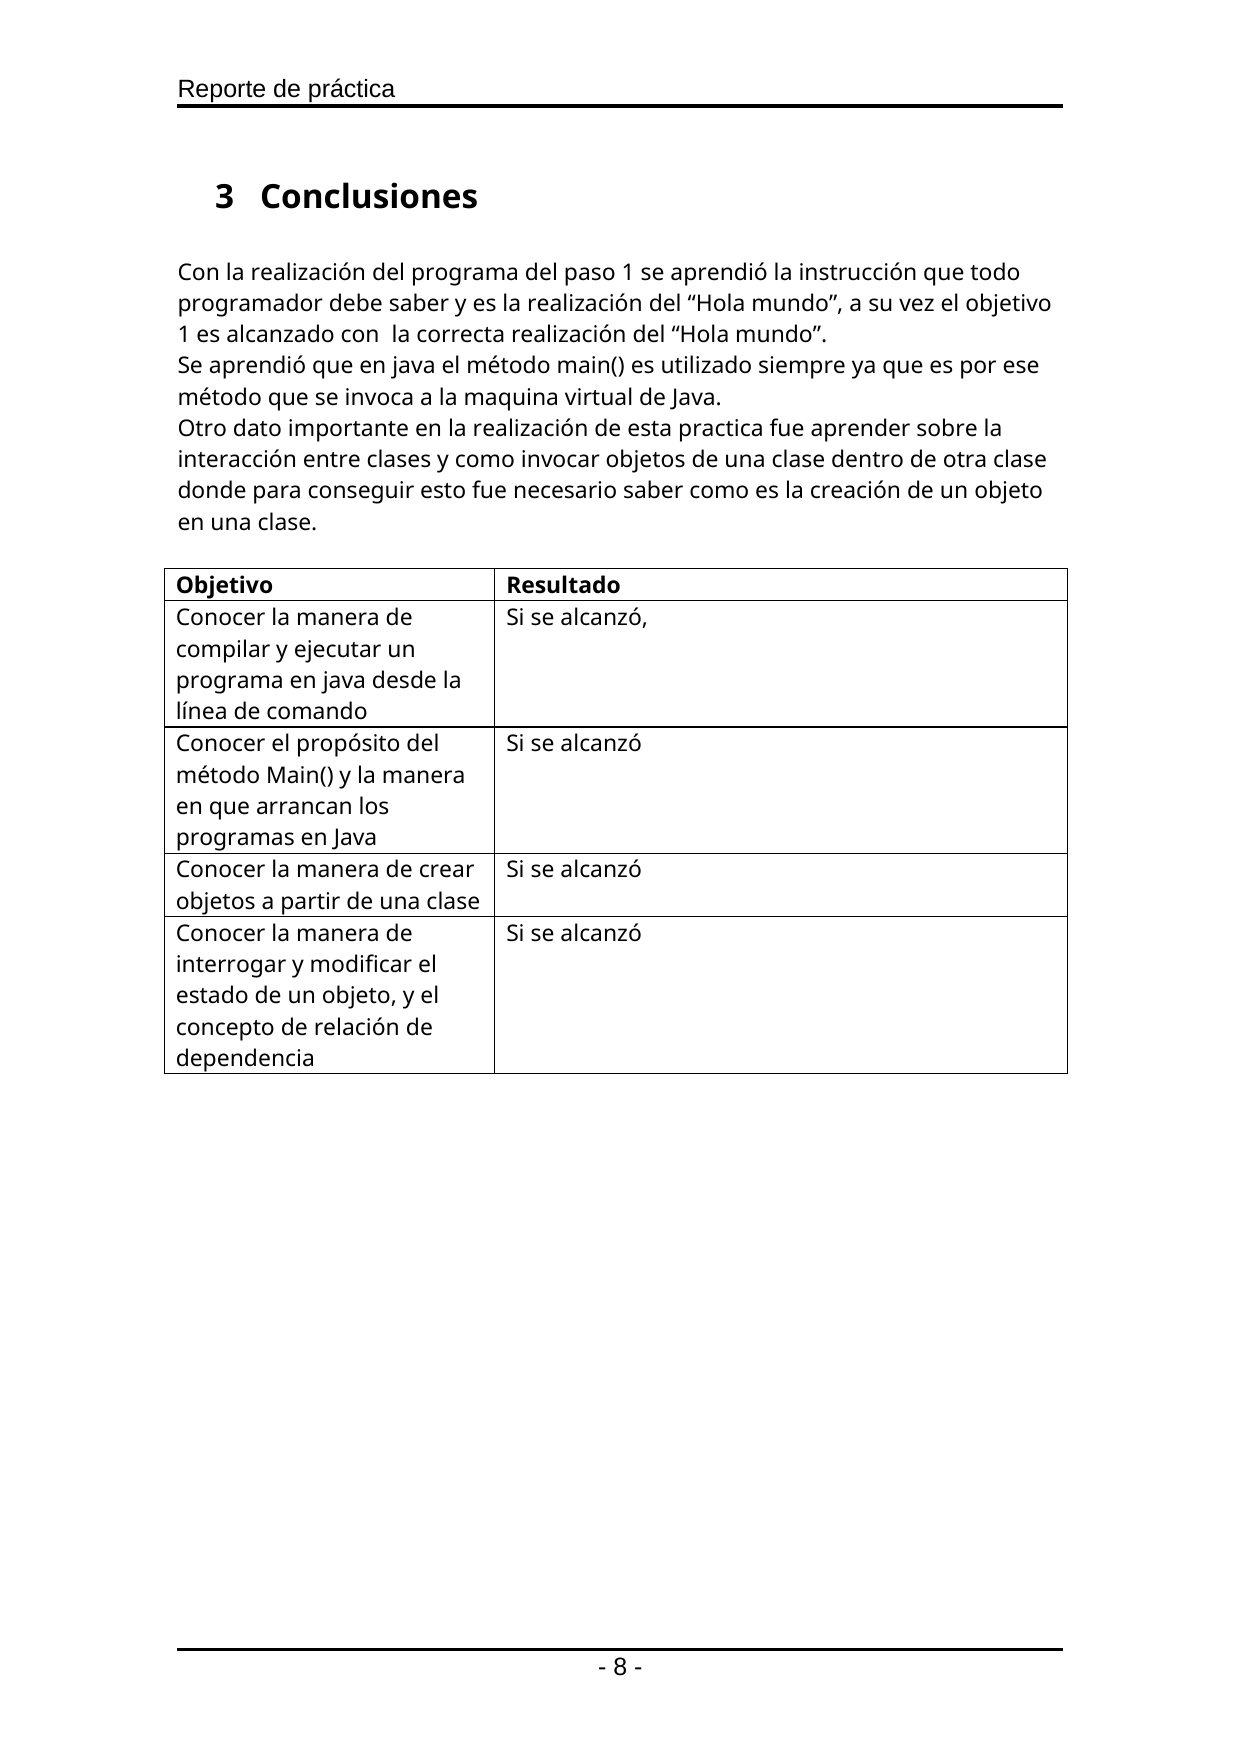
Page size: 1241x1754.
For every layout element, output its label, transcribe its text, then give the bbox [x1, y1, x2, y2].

table_cell Conocer el propósito del método Main() y la manera en que arrancan los programas en Java [165, 728, 494, 852]
table_cell Si se alcanzó, [495, 601, 1067, 726]
subtitle Conclusiones [215, 173, 1063, 218]
table_cell Si se alcanzó [495, 854, 1067, 916]
table_header Objetivo [165, 569, 494, 600]
text Se aprendió que en java el método main() es utilizado siempre ya que es por ese método que se invoca a la maquina virtual de Java. [177, 349, 1063, 412]
table_header Resultado [495, 569, 1067, 600]
text Otro dato importante en la realización de esta practica fue aprender sobre la interacción entre clases y como invocar objetos de una clase dentro de otra clase donde para conseguir esto fue necesario saber como es la creación de un objeto en una clase. [177, 412, 1063, 537]
table_cell Conocer la manera de crear objetos a partir de una clase [165, 854, 494, 916]
text Con la realización del programa del paso 1 se aprendió la instrucción que todo programador debe saber y es la realización del “Hola mundo”, a su vez el objetivo 1 es alcanzado con la correcta realización del “Hola mundo”. [177, 256, 1063, 349]
table_cell Conocer la manera de compilar y ejecutar un programa en java desde la línea de comando [165, 601, 494, 726]
table_cell Si se alcanzó [495, 917, 1067, 1073]
table_cell Conocer la manera de interrogar y modificar el estado de un objeto, y el concepto de relación de dependencia [165, 917, 494, 1073]
table_cell Si se alcanzó [495, 728, 1067, 852]
